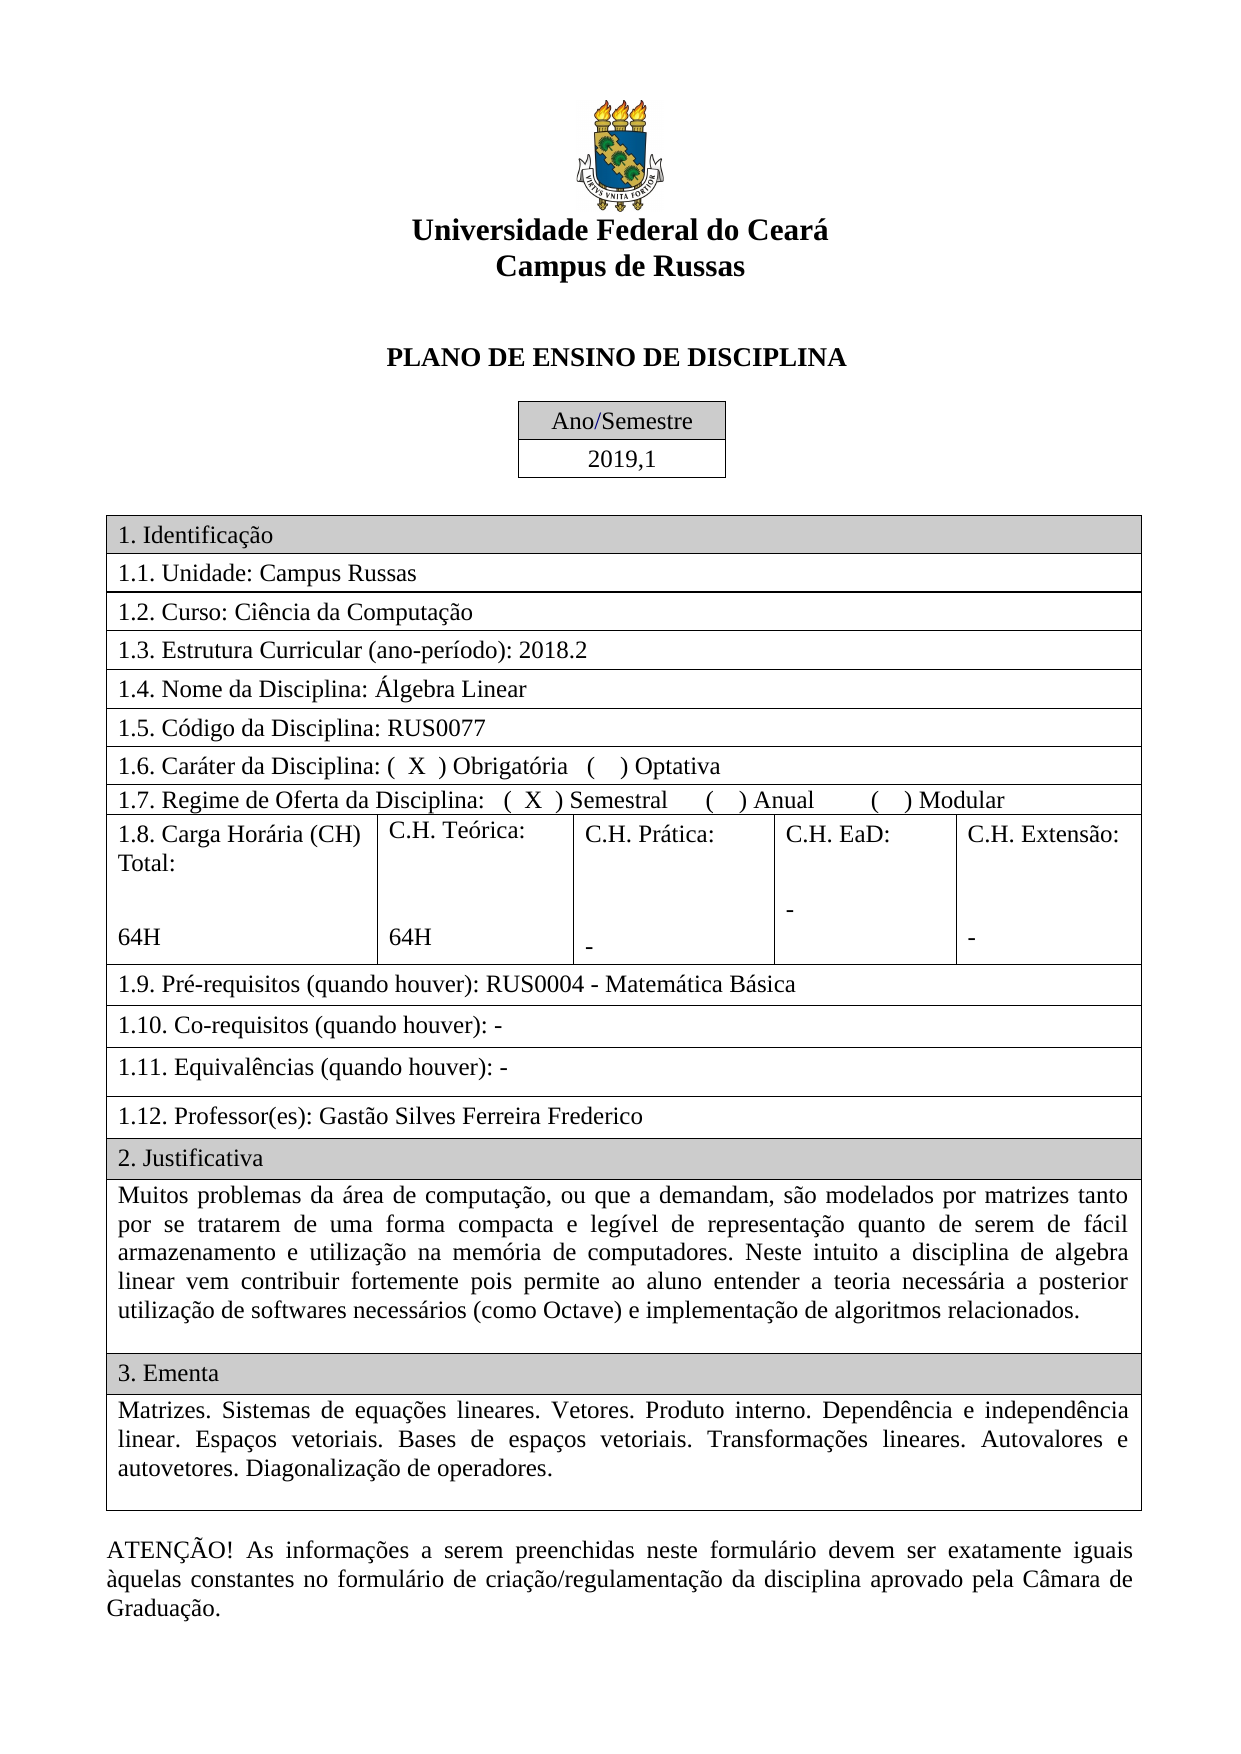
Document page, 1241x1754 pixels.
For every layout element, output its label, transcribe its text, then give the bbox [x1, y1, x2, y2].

table_cell C.H. Teórica: 64H [378, 815, 573, 964]
table_cell 1.8. Carga Horária (CH) Total: 64H [107, 815, 377, 964]
subtitle PLANO DE ENSINO DE DISCIPLINA [106, 341, 1134, 372]
table_cell 2. Justificativa [107, 1139, 1141, 1179]
table_cell 1.12. Professor(es): Gastão Silves Ferreira Frederico [107, 1097, 1141, 1137]
subtitle Universidade Federal do Ceará [106, 212, 1134, 247]
table_cell 1.10. Co-requisitos (quando houver): - [107, 1006, 1141, 1047]
table_cell 2019,1 [519, 440, 725, 477]
table_cell 1.11. Equivalências (quando houver): - [107, 1048, 1141, 1096]
table_cell 1.1. Unidade: Campus Russas [107, 554, 1141, 591]
table_cell 1.5. Código da Disciplina: RUS0077 [107, 709, 1141, 746]
table_cell 1.9. Pré-requisitos (quando houver): RUS0004 - Matemática Básica [107, 965, 1141, 1005]
table_cell 1.6. Caráter da Disciplina: ( X ) Obrigatória ( ) Optativa [107, 747, 1141, 784]
table_cell C.H. Extensão: - [957, 815, 1141, 964]
table_cell Matrizes. Sistemas de equações lineares. Vetores. Produto interno. Dependência e independência linear. Espaços vetoriais. Bases de espaços vetoriais. Transformações lineares. Autovalores e autovetores. Diagonalização de operadores. [107, 1395, 1141, 1510]
picture [576, 100, 664, 212]
table_cell 1.2. Curso: Ciência da Computação [107, 593, 1141, 630]
table_header 1. Identificação [107, 516, 1141, 553]
table_cell 1.7. Regime de Oferta da Disciplina: ( X ) Semestral ( ) Anual ( ) Modular [107, 785, 1141, 814]
table_cell C.H. Prática: - [574, 815, 774, 964]
table_cell 3. Ementa [107, 1354, 1141, 1394]
table_cell 1.3. Estrutura Curricular (ano-período): 2018.2 [107, 631, 1141, 669]
table_cell 1.4. Nome da Disciplina: Álgebra Linear [107, 670, 1141, 707]
table_cell C.H. EaD: - [775, 815, 956, 964]
subtitle Campus de Russas [106, 247, 1134, 283]
table_cell Muitos problemas da área de computação, ou que a demandam, são modelados por matrizes tanto por se tratarem de uma forma compacta e legível de representação quanto de serem de fácil armazenamento e utilização na memória de computadores. Neste intuito a disciplina de algebra linear vem contribuir fortemente pois permite ao aluno entender a teoria necessária a posterior utilização de softwares necessários (como Octave) e implementação de algoritmos relacionados. [107, 1180, 1141, 1352]
table_header Ano/Semestre [519, 402, 725, 439]
